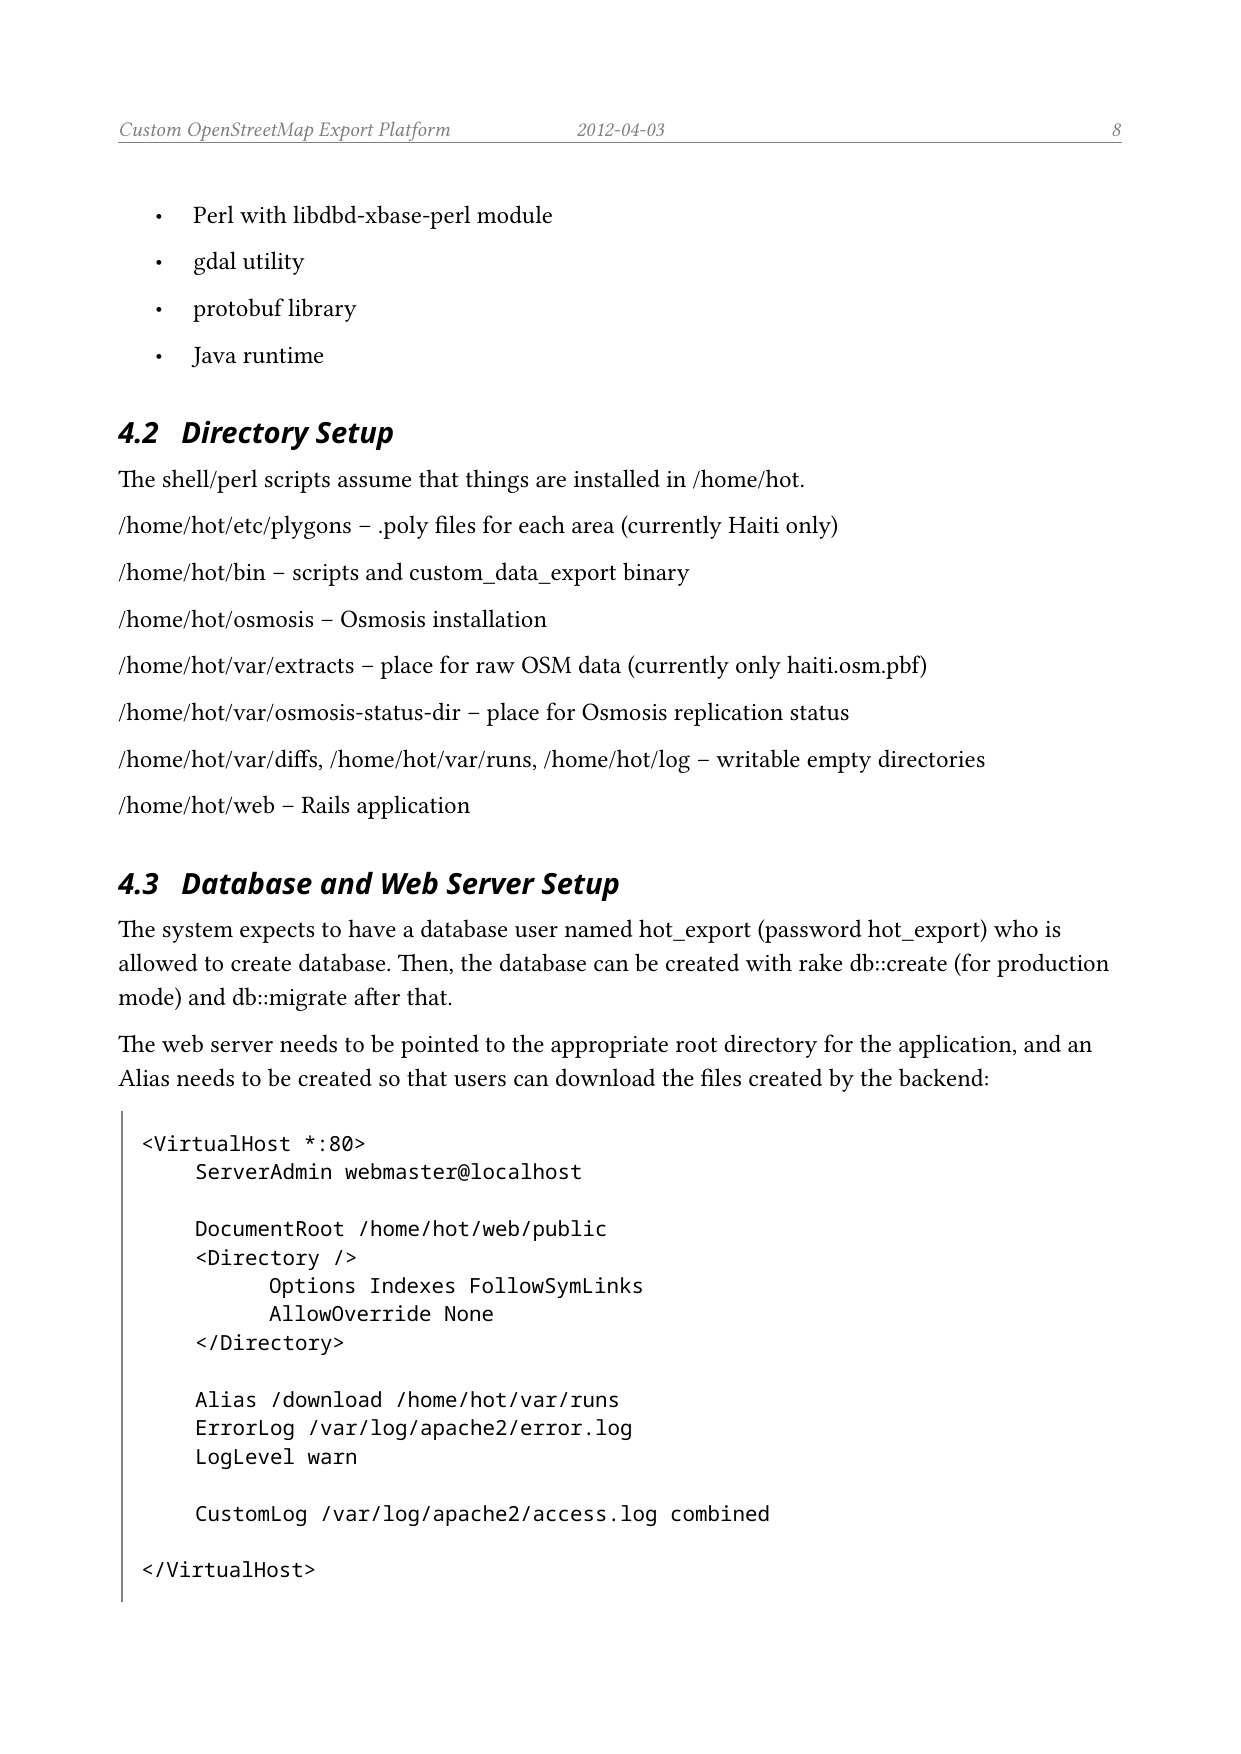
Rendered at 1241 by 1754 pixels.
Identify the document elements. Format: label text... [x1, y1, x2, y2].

subtitle Directory Setup [118, 412, 1122, 452]
text ErrorLog /var/log/apache2/error.log [123, 1413, 1122, 1442]
text DocumentRoot /home/hot/web/public [123, 1214, 1122, 1243]
text AllowOverride None [123, 1299, 1122, 1328]
text </VirtualHost> [123, 1556, 1122, 1602]
text Options Indexes FollowSymLinks [123, 1271, 1122, 1299]
text <Directory /> [123, 1243, 1122, 1271]
text /home/hot/var/diffs, /home/hot/var/runs, /home/hot/log – writable empty directories [118, 744, 1122, 773]
text LogLevel warn [123, 1442, 1122, 1470]
text /home/hot/etc/plygons – .poly files for each area (currently Haiti only) [118, 511, 1122, 540]
list protobuf library [156, 294, 1122, 323]
list Perl with libdbd-xbase-perl module [156, 201, 1122, 229]
text The web server needs to be pointed to the appropriate root directory for the application, and an Alias needs to be created so that users can download the files created by the backend: [118, 1030, 1122, 1093]
text /home/hot/web – Rails application [118, 791, 1122, 820]
text The system expects to have a database user named hot_export (password hot_export) who is allowed to create database. Then, the database can be created with rake db::create (for production mode) and db::migrate after that. [118, 915, 1122, 1012]
text Alias /download /home/hot/var/runs [123, 1385, 1122, 1413]
list gdal utility [156, 247, 1122, 276]
text /home/hot/var/osmosis-status-dir – place for Osmosis replication status [118, 698, 1122, 726]
text ServerAdmin webmaster@localhost [123, 1157, 1122, 1186]
list Java runtime [156, 341, 1122, 369]
text /home/hot/var/extracts – place for raw OSM data (currently only haiti.osm.pbf) [118, 651, 1122, 680]
text /home/hot/bin – scripts and custom_data_export binary [118, 558, 1122, 586]
text CustomLog /var/log/apache2/access.log combined [123, 1499, 1122, 1527]
text <VirtualHost *:80> [123, 1111, 1122, 1157]
text /home/hot/osmosis – Osmosis installation [118, 604, 1122, 633]
text The shell/perl scripts assume that things are installed in /home/hot. [118, 464, 1122, 493]
text </Directory> [123, 1328, 1122, 1356]
subtitle Database and Web Server Setup [118, 863, 1122, 903]
